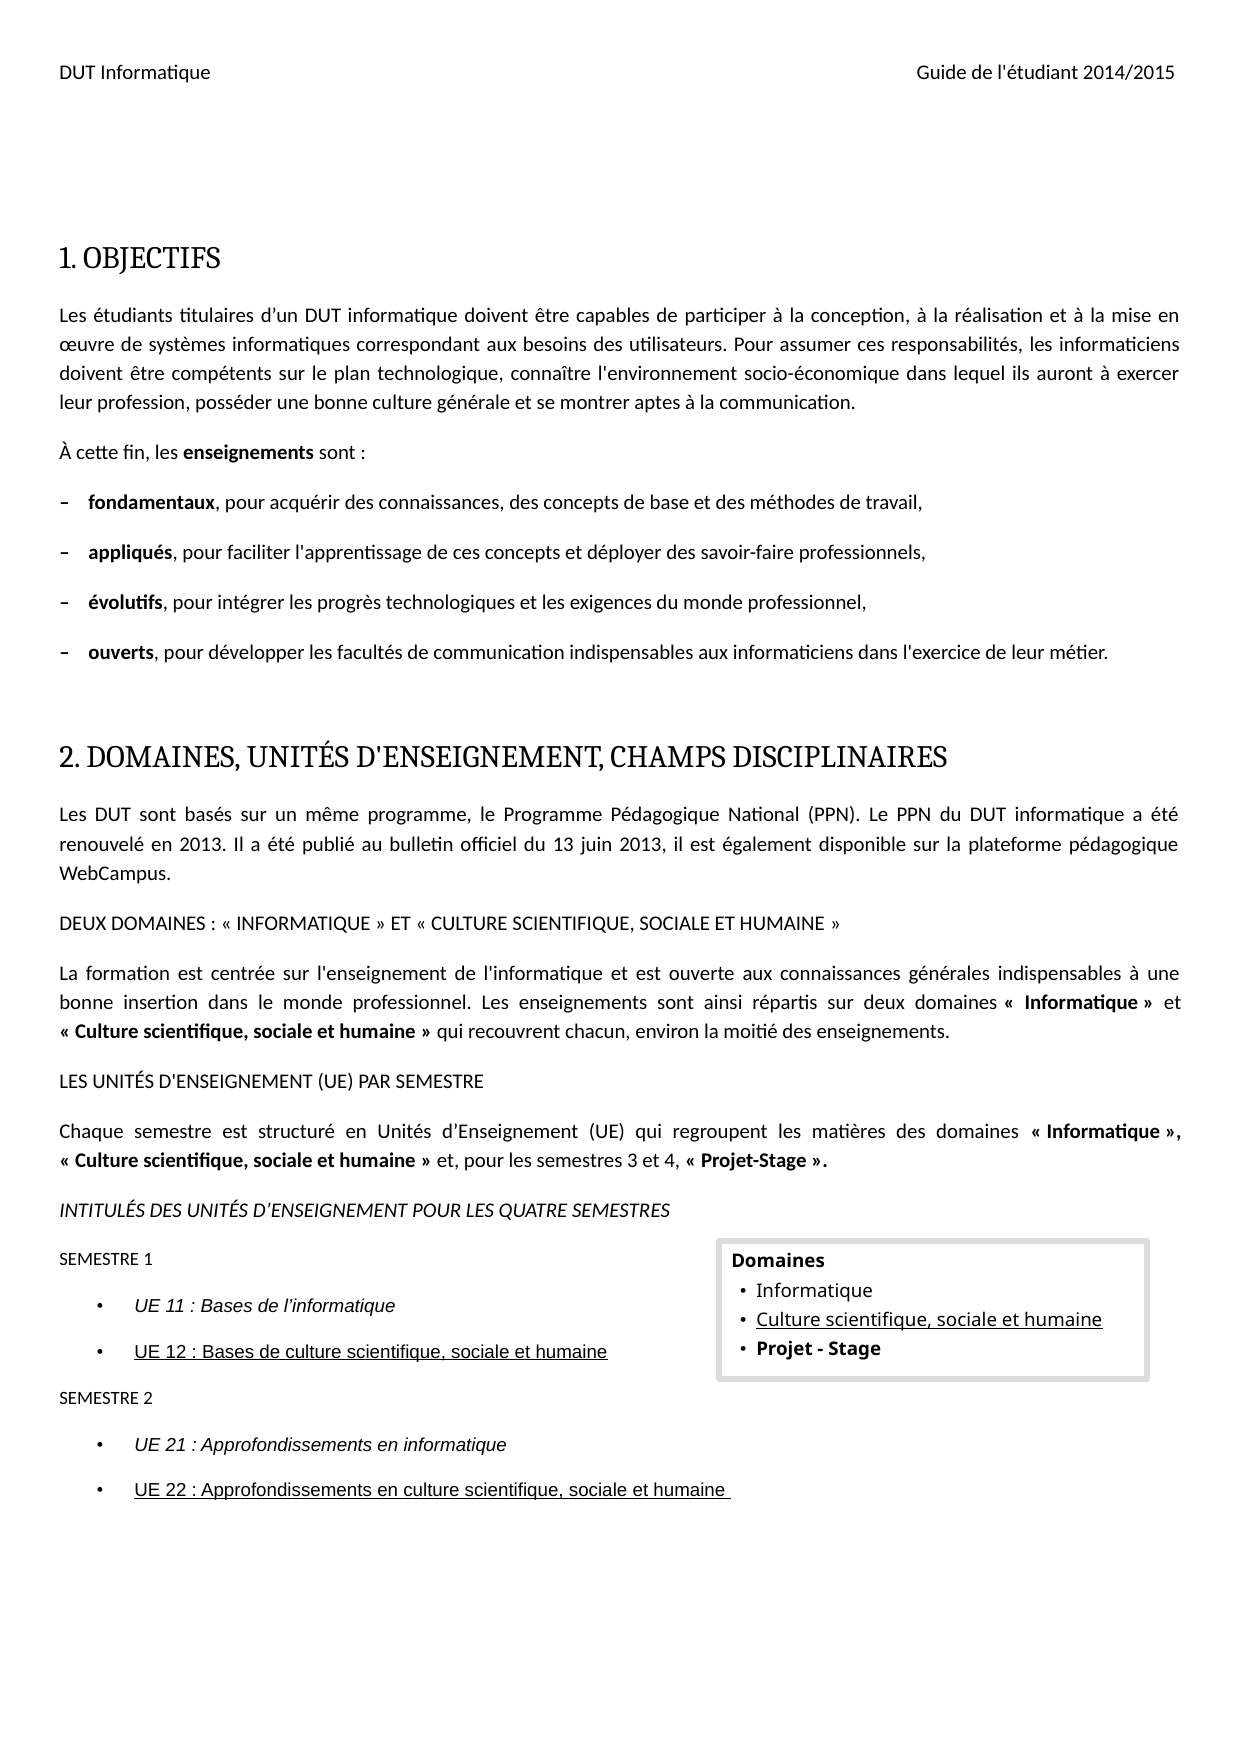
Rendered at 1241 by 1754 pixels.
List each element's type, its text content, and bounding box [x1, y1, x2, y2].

text Chaque semestre est structuré en Unités d’Enseignement (UE) qui regroupent les matières des domaines « Informatique », « Culture scientifique, sociale et humaine » et, pour les semestres 3 et 4, « Projet-Stage ». [59, 1118, 1181, 1173]
text – appliqués, pour faciliter l'apprentissage de ces concepts et déployer des savoir-faire professionnels, [59, 539, 1181, 565]
text À cette fin, les enseignements sont : [59, 439, 1181, 465]
text – fondamentaux, pour acquérir des connaissances, des concepts de base et des méthodes de travail, [59, 489, 1181, 515]
list UE 11 : Bases de l’informatique [97, 1295, 716, 1316]
list UE 22 : Approfondissements en culture scientifique, sociale et humaine [97, 1479, 1181, 1501]
text LES UNITÉS D'ENSEIGNEMENT (UE) PAR SEMESTRE [59, 1068, 1181, 1094]
text SEMESTRE 1 [1150, 1247, 1181, 1270]
text La formation est centrée sur l'enseignement de l'informatique et est ouverte aux connaissances générales indispensables à une bonne insertion dans le monde professionnel. Les enseignements sont ainsi répartis sur deux domaines « Informatique » et « Culture scientifique, sociale et humaine » qui recouvrent chacun, environ la moitié des enseignements. [59, 960, 1181, 1044]
list [1150, 1295, 1181, 1316]
list UE 12 : Bases de culture scientifique, sociale et humaine [722, 1340, 1144, 1362]
text DEUX DOMAINES : « INFORMATIQUE » ET « CULTURE SCIENTIFIQUE, SOCIALE ET HUMAINE » [59, 910, 1181, 935]
text INTITULÉS DES UNITÉS D’ENSEIGNEMENT POUR LES QUATRE SEMESTRES [59, 1197, 1181, 1223]
text – évolutifs, pour intégrer les progrès technologiques et les exigences du monde professionnel, [59, 589, 1181, 615]
text – ouverts, pour développer les facultés de communication indispensables aux informaticiens dans l'exercice de leur métier. [59, 639, 1181, 665]
text Les étudiants titulaires d’un DUT informatique doivent être capables de participer à la conception, à la réalisation et à la mise en œuvre de systèmes informatiques correspondant aux besoins des utilisateurs. Pour assumer ces responsabilités, les informaticiens doivent être compétents sur le plan technologique, connaître l'environnement socio-économique dans lequel ils auront à exercer leur profession, posséder une bonne culture générale et se montrer aptes à la communication. [59, 302, 1181, 415]
text SEMESTRE 2 [59, 1386, 1181, 1409]
list [722, 1295, 1144, 1316]
list UE 12 : Bases de culture scientifique, sociale et humaine [97, 1340, 716, 1362]
text Les DUT sont basés sur un même programme, le Programme Pédagogique National (PPN). Le PPN du DUT informatique a été renouvelé en 2013. Il a été publié au bulletin officiel du 13 juin 2013, il est également disponible sur la plateforme pédagogique WebCampus. [59, 802, 1181, 885]
text SEMESTRE 1 [59, 1247, 716, 1270]
text SEMESTRE 1 [722, 1247, 1144, 1270]
list UE 21 : Approfondissements en informatique [97, 1433, 1181, 1455]
text 1. OBJECTIFS [59, 240, 1181, 276]
text 2. DOMAINES, UNITÉS D'ENSEIGNEMENT, CHAMPS DISCIPLINAIRES [59, 739, 1181, 776]
